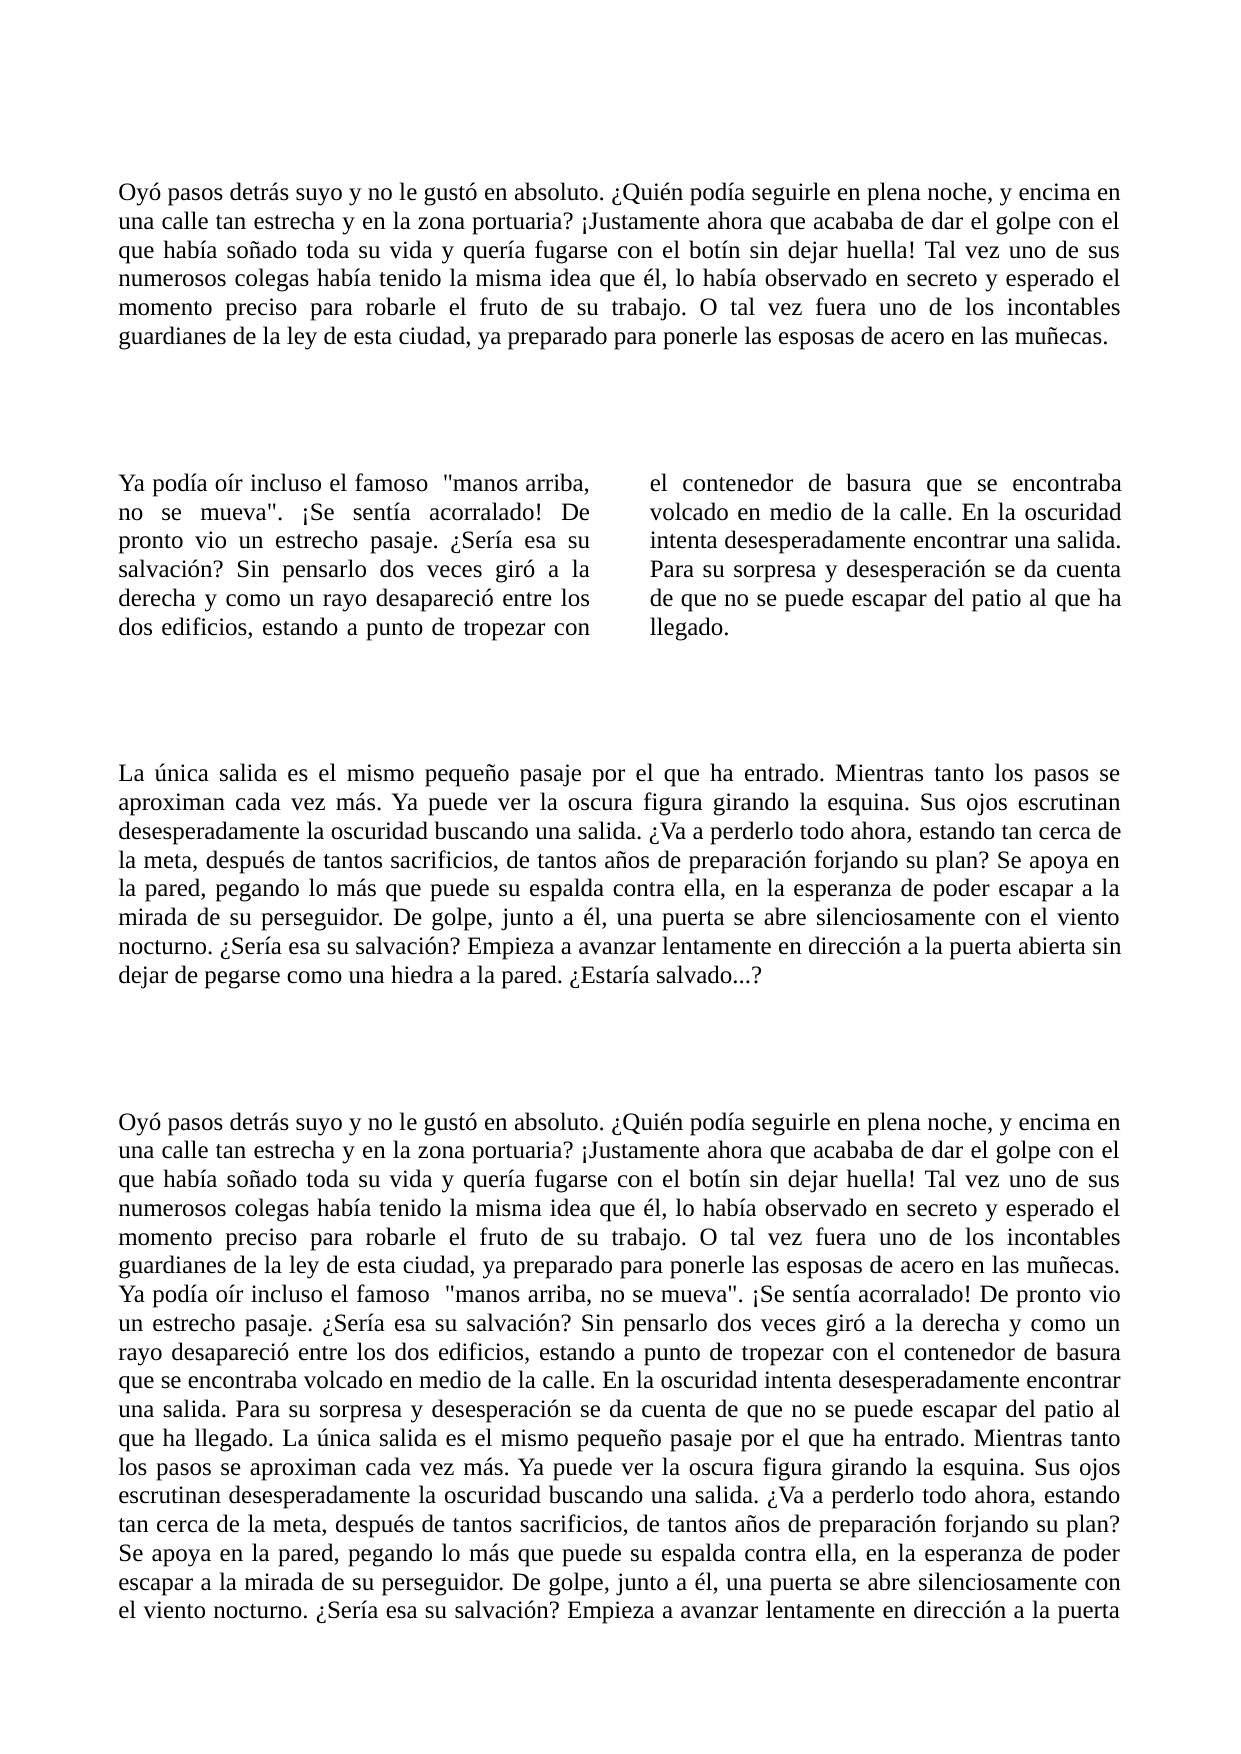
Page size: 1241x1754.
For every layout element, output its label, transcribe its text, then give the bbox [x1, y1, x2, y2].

text La única salida es el mismo pequeño pasaje por el que ha entrado. Mientras tanto los pasos se aproximan cada vez más. Ya puede ver la oscura figura girando la esquina. Sus ojos escrutinan desesperadamente la oscuridad buscando una salida. ¿Va a perderlo todo ahora, estando tan cerca de la meta, después de tantos sacrificios, de tantos años de preparación forjando su plan? Se apoya en la pared, pegando lo más que puede su espalda contra ella, en la esperanza de poder escapar a la mirada de su perseguidor. De golpe, junto a él, una puerta se abre silenciosamente con el viento nocturno. ¿Sería esa su salvación? Empieza a avanzar lentamente en dirección a la puerta abierta sin dejar de pegarse como una hiedra a la pared. ¿Estaría salvado...? [118, 758, 1122, 988]
text Oyó pasos detrás suyo y no le gustó en absoluto. ¿Quién podía seguirle en plena noche, y encima en una calle tan estrecha y en la zona portuaria? ¡Justamente ahora que acababa de dar el golpe con el que había soñado toda su vida y quería fugarse con el botín sin dejar huella! Tal vez uno de sus numerosos colegas había tenido la misma idea que él, lo había observado en secreto y esperado el momento preciso para robarle el fruto de su trabajo. O tal vez fuera uno de los incontables guardianes de la ley de esta ciudad, ya preparado para ponerle las esposas de acero en las muñecas. [118, 177, 1122, 350]
text el contenedor de basura que se encontraba volcado en medio de la calle. En la oscuridad intenta desesperadamente encontrar una salida. Para su sorpresa y desesperación se da cuenta de que no se puede escapar del patio al que ha llegado. [649, 468, 1122, 640]
text Oyó pasos detrás suyo y no le gustó en absoluto. ¿Quién podía seguirle en plena noche, y encima en una calle tan estrecha y en la zona portuaria? ¡Justamente ahora que acababa de dar el golpe con el que había soñado toda su vida y quería fugarse con el botín sin dejar huella! Tal vez uno de sus numerosos colegas había tenido la misma idea que él, lo había observado en secreto y esperado el momento preciso para robarle el fruto de su trabajo. O tal vez fuera uno de los incontables guardianes de la ley de esta ciudad, ya preparado para ponerle las esposas de acero en las muñecas. Ya podía oír incluso el famoso "manos arriba, no se mueva". ¡Se sentía acorralado! De pronto vio un estrecho pasaje. ¿Sería esa su salvación? Sin pensarlo dos veces giró a la derecha y como un rayo desapareció entre los dos edificios, estando a punto de tropezar con el contenedor de basura que se encontraba volcado en medio de la calle. En la oscuridad intenta desesperadamente encontrar una salida. Para su sorpresa y desesperación se da cuenta de que no se puede escapar del patio al que ha llegado. La única salida es el mismo pequeño pasaje por el que ha entrado. Mientras tanto los pasos se aproximan cada vez más. Ya puede ver la oscura figura girando la esquina. Sus ojos escrutinan desesperadamente la oscuridad buscando una salida. ¿Va a perderlo todo ahora, estando tan cerca de la meta, después de tantos sacrificios, de tantos años de preparación forjando su plan? Se apoya en la pared, pegando lo más que puede su espalda contra ella, en la esperanza de poder escapar a la mirada de su perseguidor. De golpe, junto a él, una puerta se abre silenciosamente con el viento nocturno. ¿Sería esa su salvación? Empieza a avanzar lentamente en dirección a la puerta [118, 1107, 1122, 1624]
text Ya podía oír incluso el famoso "manos arriba, no se mueva". ¡Se sentía acorralado! De pronto vio un estrecho pasaje. ¿Sería esa su salvación? Sin pensarlo dos veces giró a la derecha y como un rayo desapareció entre los dos edificios, estando a punto de tropezar con [118, 468, 591, 640]
